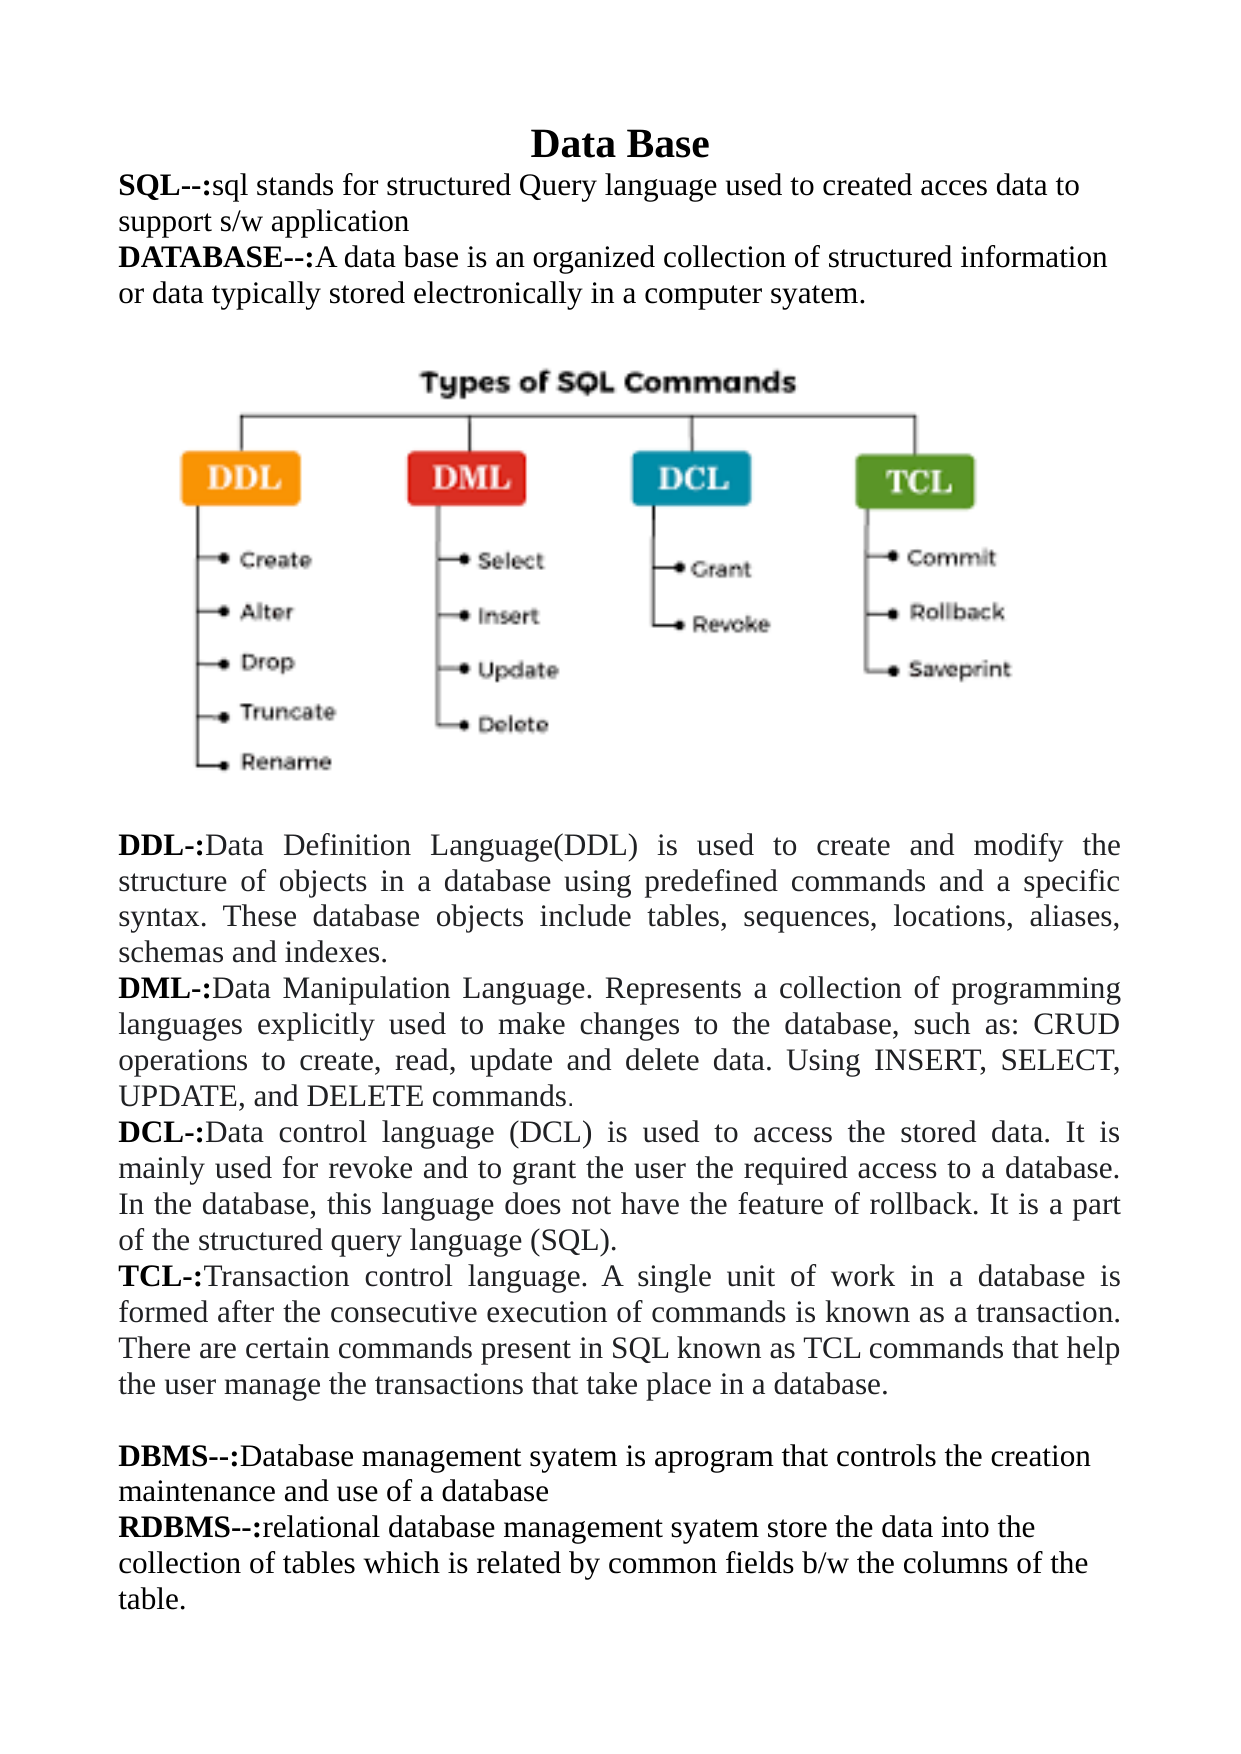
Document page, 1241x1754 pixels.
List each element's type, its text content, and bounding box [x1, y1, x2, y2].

text DCL-:Data control language (DCL) is used to access the stored data. It is mainly used for revoke and to grant the user the required access to a database. In the database, this language does not have the feature of rollback. It is a part of the structured query language (SQL). [118, 1113, 1122, 1257]
picture [167, 351, 1035, 790]
text DDL-:Data Definition Language(DDL) is used to create and modify the structure of objects in a database using predefined commands and a specific syntax. These database objects include tables, sequences, locations, aliases, schemas and indexes. [118, 826, 1122, 969]
text TCL-:Transaction control language. A single unit of work in a database is formed after the consecutive execution of commands is known as a transaction. There are certain commands present in SQL known as TCL commands that help the user manage the transactions that take place in a database. [118, 1257, 1122, 1401]
text RDBMS--:relational database management syatem store the data into the collection of tables which is related by common fields b/w the columns of the table. [118, 1509, 1122, 1616]
text DATABASE--:A data base is an organized collection of structured information or data typically stored electronically in a computer syatem. [118, 238, 1122, 310]
text DBMS--:Database management syatem is aprogram that controls the creation maintenance and use of a database [118, 1437, 1122, 1509]
text DML-:Data Manipulation Language. Represents a collection of programming languages explicitly used to make changes to the database, such as: CRUD operations to create, read, update and delete data. Using INSERT, SELECT, UPDATE, and DELETE commands. [118, 969, 1122, 1113]
text SQL--:sql stands for structured Query language used to created acces data to support s/w application [118, 166, 1122, 238]
text Data Base [118, 118, 1122, 166]
